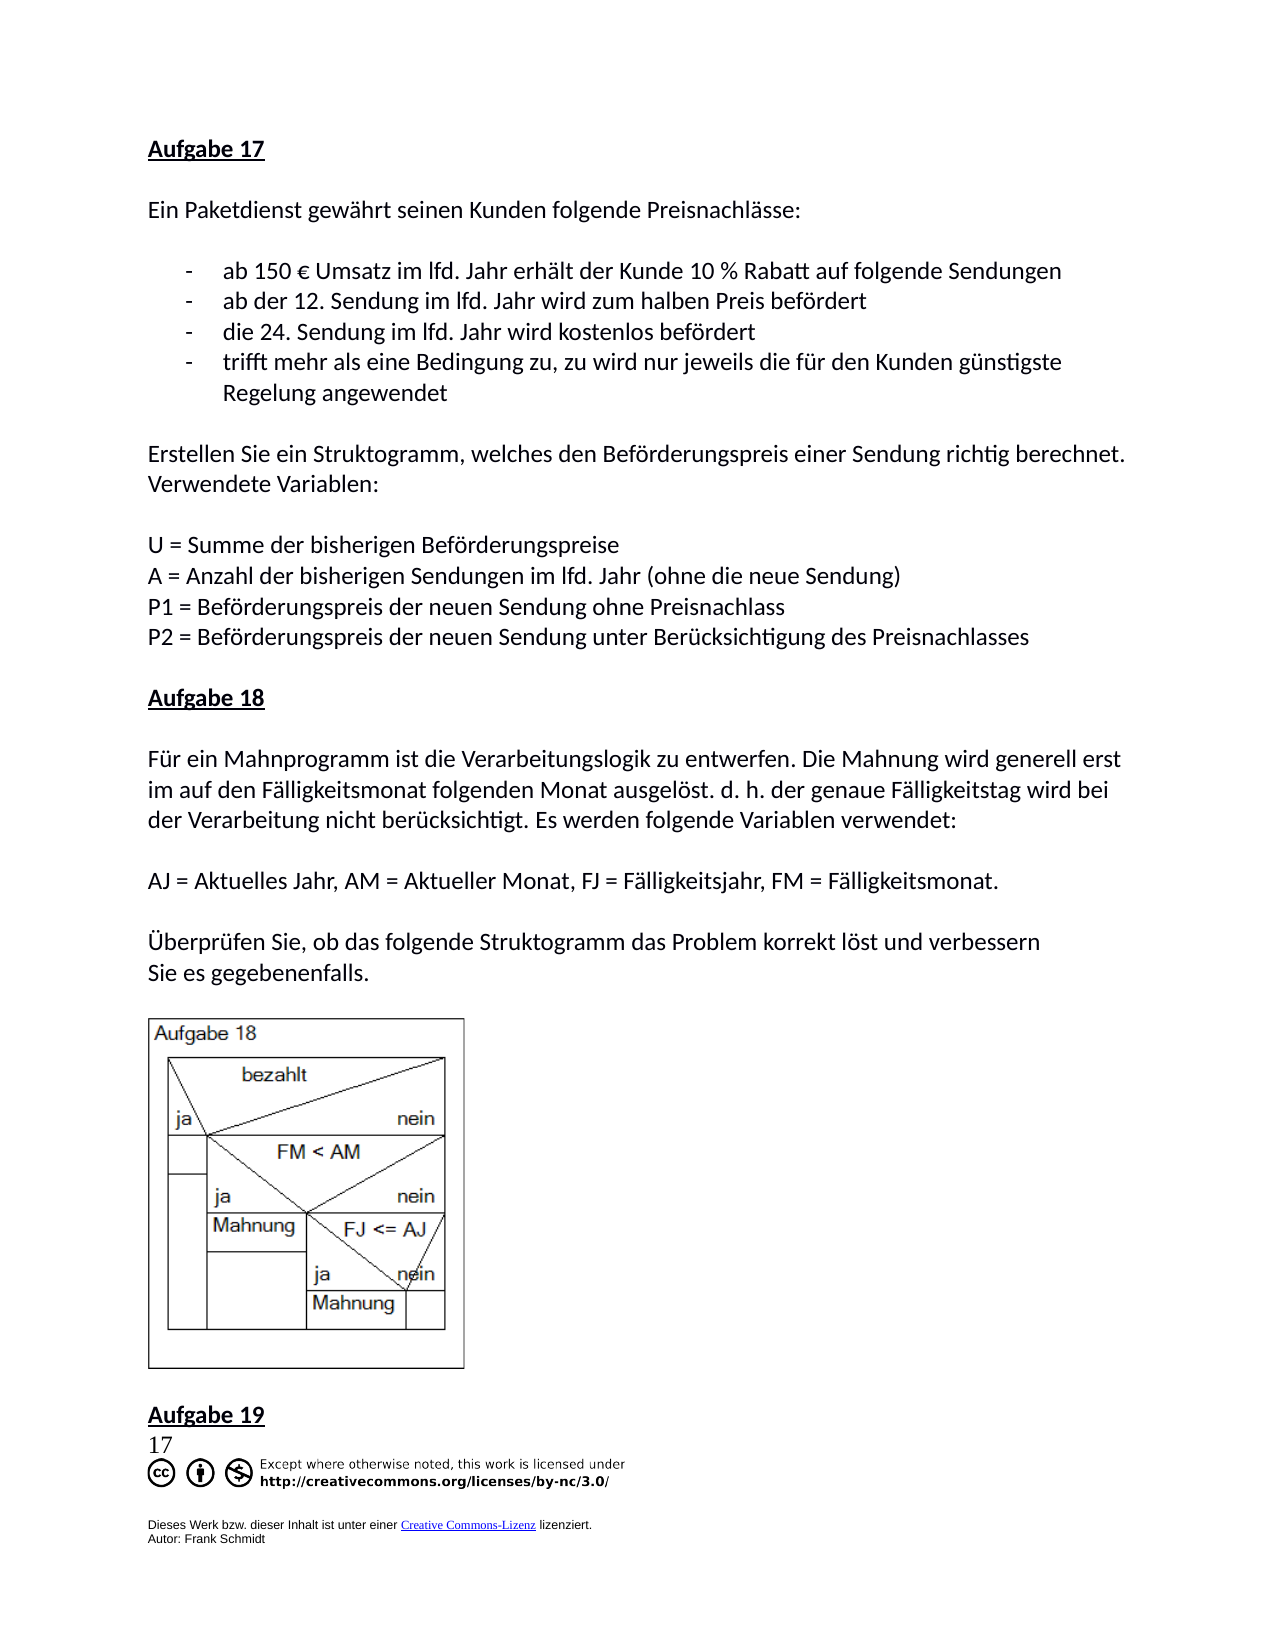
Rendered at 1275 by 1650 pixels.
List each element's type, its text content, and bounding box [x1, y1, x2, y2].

text AJ = Aktuelles Jahr, AM = Aktueller Monat, FJ = Fälligkeitsjahr, FM = Fälligkeitsmonat. [148, 865, 1127, 896]
list trifft mehr als eine Bedingung zu, zu wird nur jeweils die für den Kunden günstigste Regelung angewendet [185, 347, 1127, 408]
text Überprüfen Sie, ob das folgende Struktogramm das Problem korrekt löst und verbessern [148, 926, 1127, 957]
text U = Summe der bisherigen Beförderungspreise [148, 530, 1127, 560]
text Aufgabe 19 [148, 1399, 1127, 1430]
text Ein Paketdienst gewährt seinen Kunden folgende Preisnachlässe: [148, 194, 1127, 224]
picture [147, 1018, 465, 1369]
text Sie es gegebenenfalls. [148, 957, 1127, 987]
list die 24. Sendung im lfd. Jahr wird kostenlos befördert [185, 316, 1127, 347]
text Für ein Mahnprogramm ist die Verarbeitungslogik zu entwerfen. Die Mahnung wird generell erst im auf den Fälligkeitsmonat folgenden Monat ausgelöst. d. h. der genaue Fälligkeitstag wird bei der Verarbeitung nicht berücksichtigt. Es werden folgende Variablen verwendet: [148, 743, 1127, 835]
text A = Anzahl der bisherigen Sendungen im lfd. Jahr (ohne die neue Sendung) [148, 560, 1127, 591]
text Erstellen Sie ein Struktogramm, welches den Beförderungspreis einer Sendung richtig berechnet. Verwendete Variablen: [148, 438, 1127, 530]
list ab 150 € Umsatz im lfd. Jahr erhält der Kunde 10 % Rabatt auf folgende Sendungen [185, 255, 1127, 286]
text P2 = Beförderungspreis der neuen Sendung unter Berücksichtigung des Preisnachlasses [148, 621, 1127, 652]
list ab der 12. Sendung im lfd. Jahr wird zum halben Preis befördert [185, 286, 1127, 316]
text P1 = Beförderungspreis der neuen Sendung ohne Preisnachlass [148, 591, 1127, 621]
text Aufgabe 18 [148, 682, 1127, 713]
picture [147, 1458, 625, 1489]
text Aufgabe 17 [148, 133, 1127, 163]
